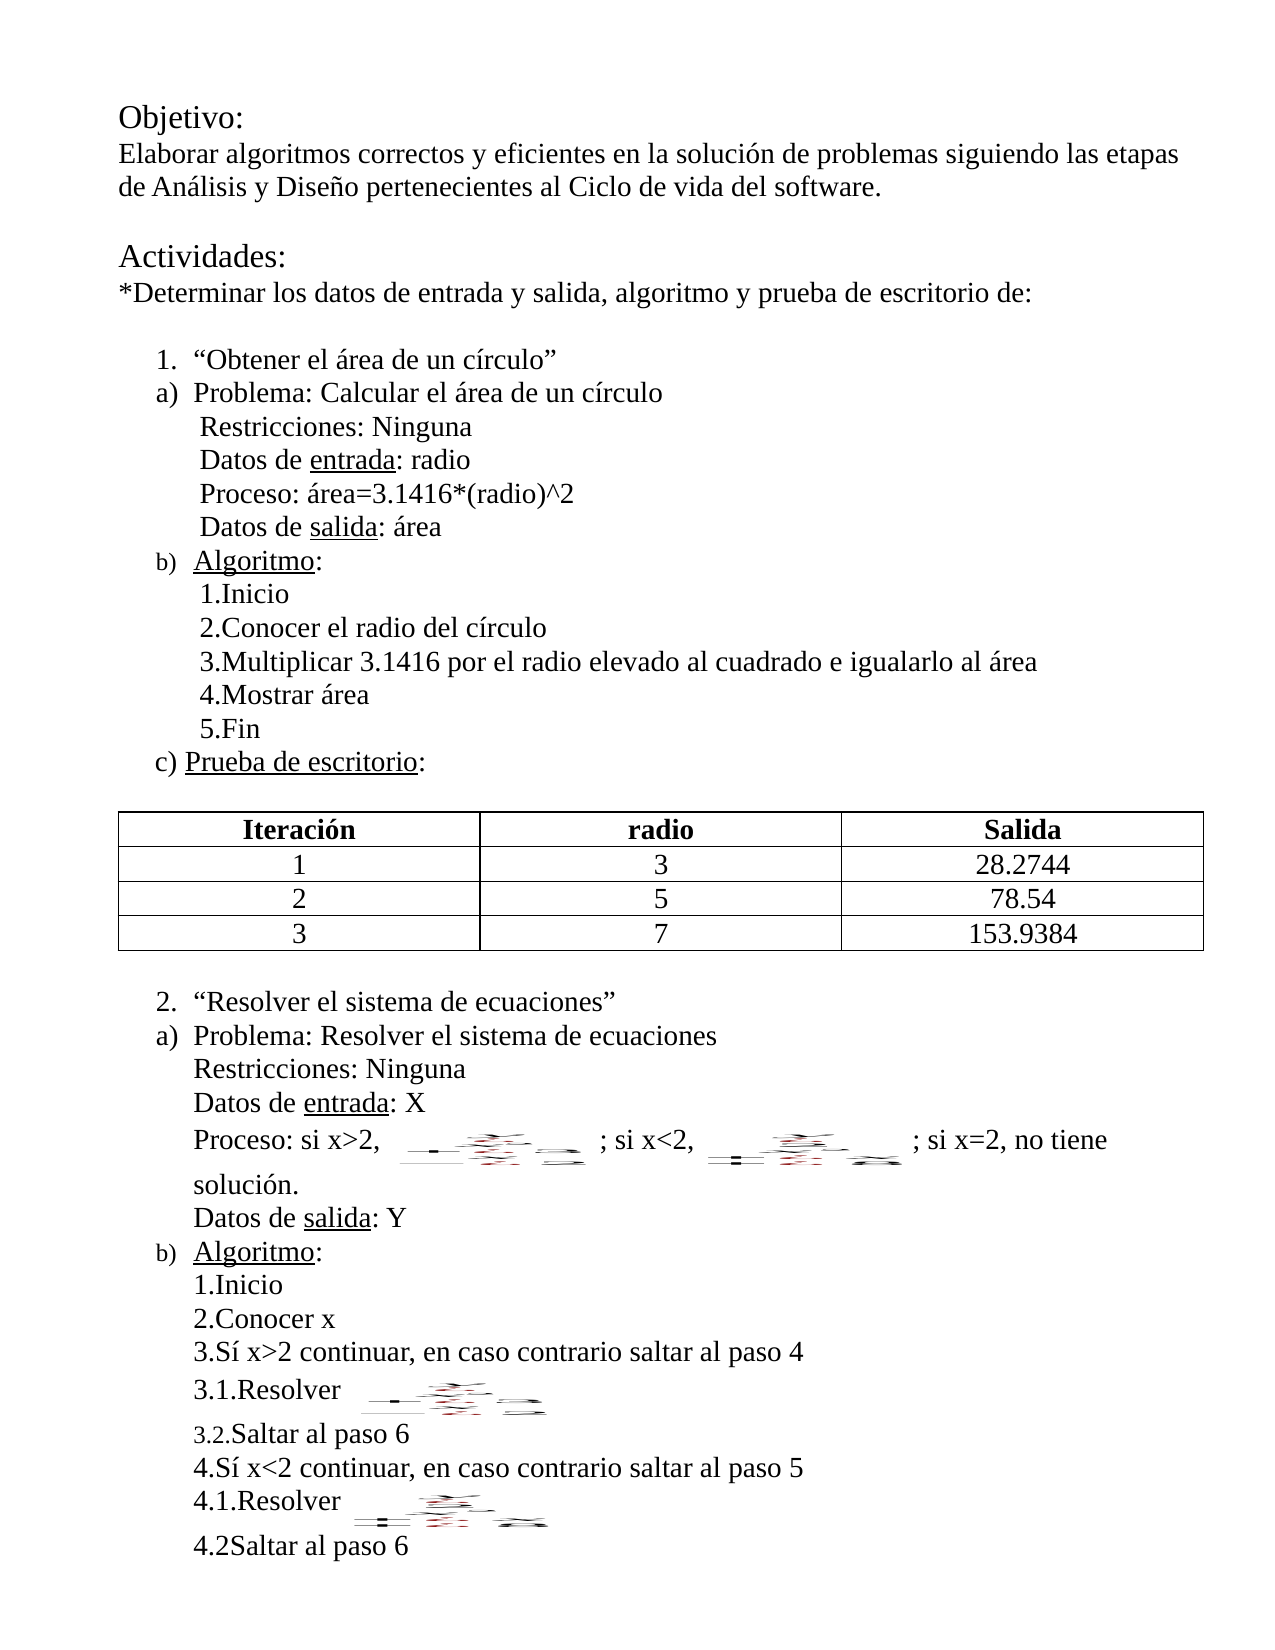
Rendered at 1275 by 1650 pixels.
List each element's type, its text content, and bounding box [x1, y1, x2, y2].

text Datos de entrada: radio [199, 442, 1205, 476]
table_cell 5 [481, 882, 841, 915]
text Elaborar algoritmos correctos y eficientes en la solución de problemas siguiendo las etapas [118, 136, 1205, 169]
text 3.1.Resolver [193, 1368, 1205, 1416]
list “Resolver el sistema de ecuaciones” [156, 984, 1205, 1018]
text 3.Sí x>2 continuar, en caso contrario saltar al paso 4 [193, 1334, 1205, 1368]
list Problema: Calcular el área de un círculo [156, 375, 1205, 409]
text 2.Conocer x [193, 1301, 1205, 1334]
text 3.2.Saltar al paso 6 [193, 1416, 1205, 1450]
text Proceso: área=3.1416*(radio)^2 [199, 476, 1205, 509]
text 2.Conocer el radio del círculo [199, 610, 1205, 644]
list Algoritmo: [156, 543, 1205, 577]
text Proceso: si x>2, ; si x<2, ; si x=2, no tiene solución. [193, 1118, 1205, 1200]
text 1.Inicio [199, 577, 1205, 610]
table_cell 2 [119, 882, 479, 915]
text 3.Multiplicar 3.1416 por el radio elevado al cuadrado e igualarlo al área [199, 644, 1205, 677]
table_cell 1 [119, 847, 479, 881]
list Algoritmo: [156, 1234, 1205, 1267]
text 4.2Saltar al paso 6 [193, 1528, 1205, 1562]
text Restricciones: Ninguna [199, 409, 1205, 442]
text Datos de salida: Y [193, 1200, 1205, 1234]
table_header Salida [842, 813, 1203, 846]
table_header Iteración [119, 813, 479, 846]
text Datos de entrada: X [193, 1085, 1205, 1118]
text Restricciones: Ninguna [193, 1051, 1205, 1085]
text 4.1.Resolver [193, 1483, 1205, 1528]
text 1.Inicio [193, 1267, 1205, 1301]
text 4.Mostrar área [199, 677, 1205, 711]
text Objetivo: [118, 97, 1205, 136]
text 5.Fin [199, 711, 1205, 744]
table_cell 78.54 [842, 882, 1203, 915]
text Actividades: [118, 236, 1205, 275]
table_cell 7 [481, 916, 841, 950]
text Datos de salida: área [199, 509, 1205, 543]
list “Obtener el área de un círculo” [156, 342, 1205, 375]
table_cell 3 [481, 847, 841, 881]
text c) Prueba de escritorio: [118, 744, 1205, 778]
list Problema: Resolver el sistema de ecuaciones [156, 1018, 1205, 1051]
text 4.Sí x<2 continuar, en caso contrario saltar al paso 5 [193, 1450, 1205, 1483]
text *Determinar los datos de entrada y salida, algoritmo y prueba de escritorio de: [118, 275, 1205, 308]
table_cell 153.9384 [842, 916, 1203, 950]
table_cell 3 [119, 916, 479, 950]
text de Análisis y Diseño pertenecientes al Ciclo de vida del software. [118, 169, 1205, 203]
table_cell 28.2744 [842, 847, 1203, 881]
table_header radio [481, 813, 841, 846]
